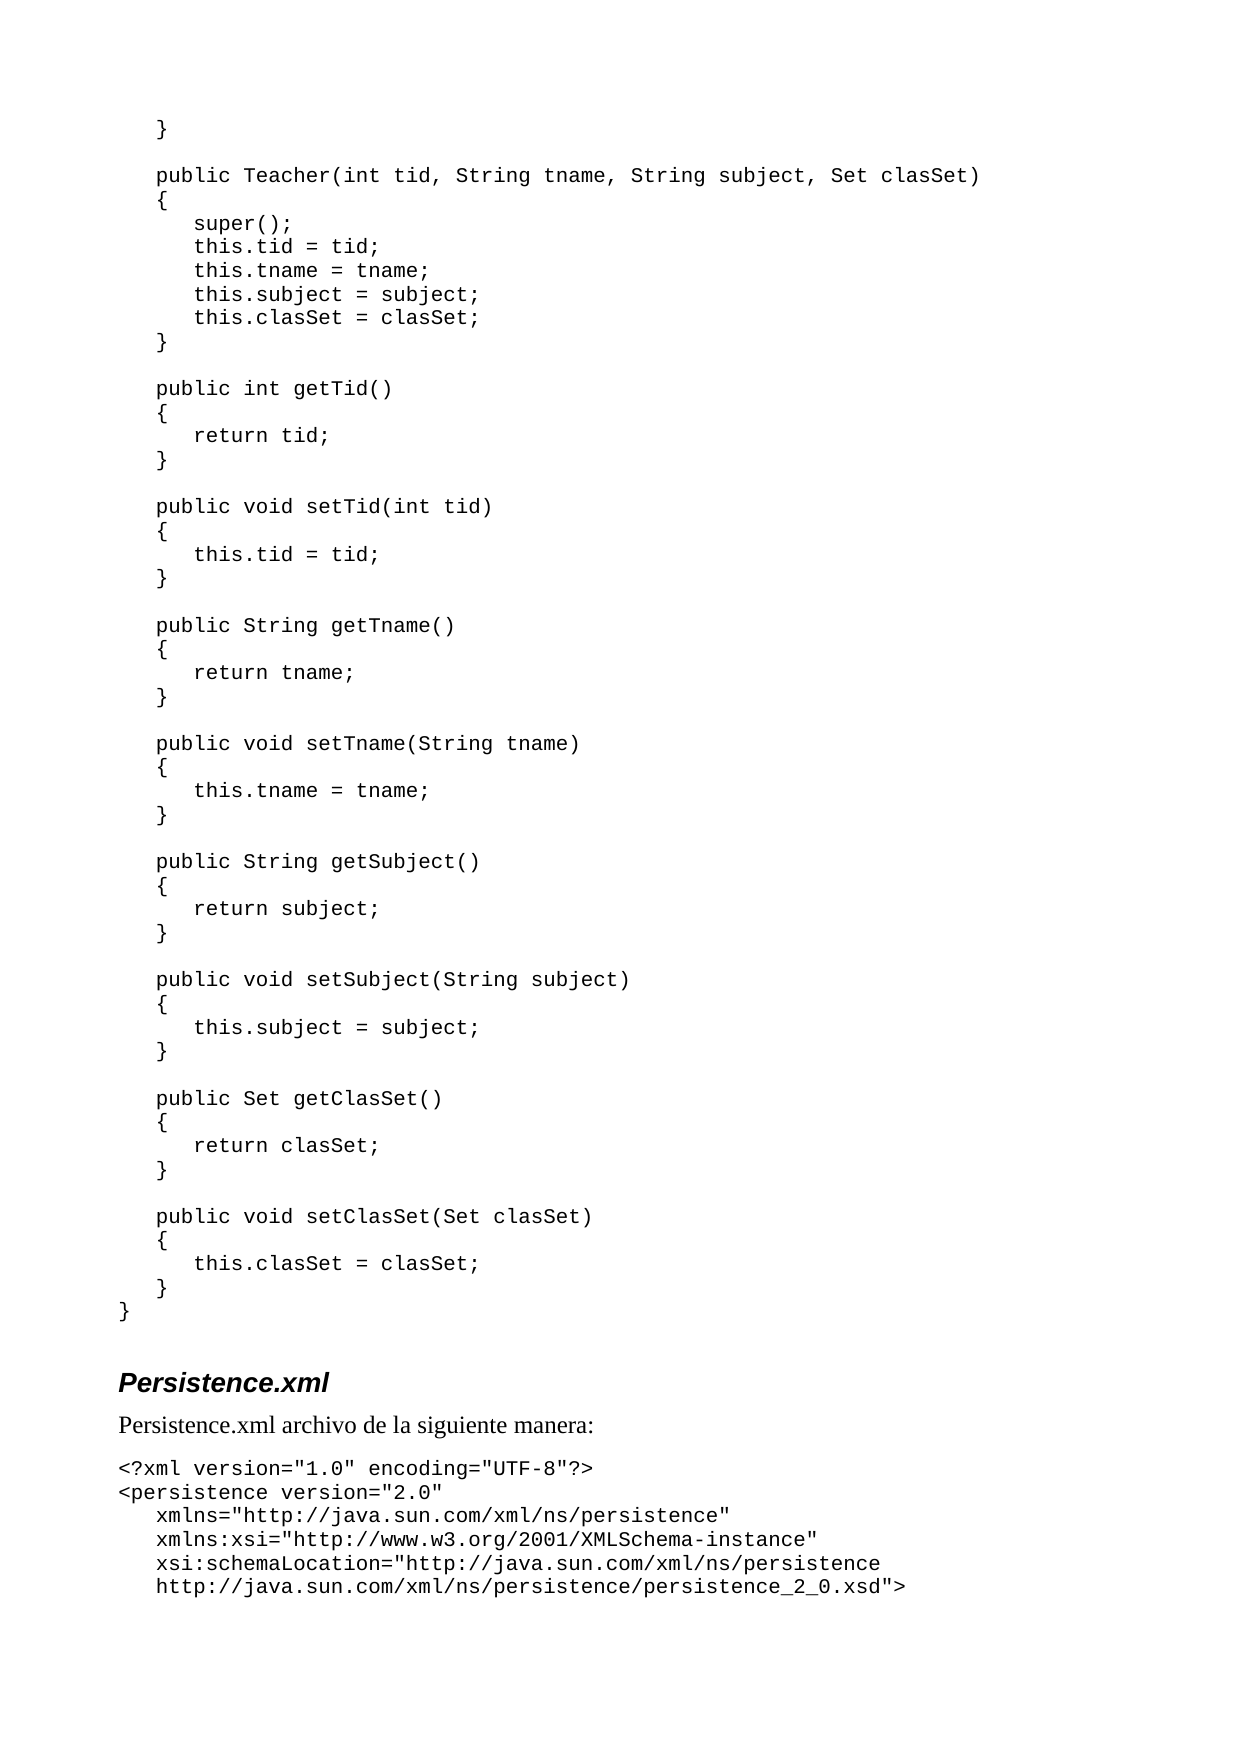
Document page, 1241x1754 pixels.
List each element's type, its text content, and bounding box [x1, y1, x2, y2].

text } [118, 1277, 1122, 1300]
text public Teacher(int tid, String tname, String subject, Set clasSet) [118, 165, 1122, 189]
text <?xml version="1.0" encoding="UTF-8"?> [118, 1458, 1122, 1482]
text public String getSubject() [118, 851, 1122, 875]
text { [118, 757, 1122, 780]
text return tid; [118, 426, 1122, 449]
text <persistence version="2.0" [118, 1482, 1122, 1505]
text } [118, 449, 1122, 473]
text return clasSet; [118, 1135, 1122, 1158]
text this.tname = tname; [118, 260, 1122, 284]
text return tname; [118, 662, 1122, 686]
text { [118, 993, 1122, 1017]
text this.subject = subject; [118, 1017, 1122, 1040]
text public String getTname() [118, 615, 1122, 638]
text http://java.sun.com/xml/ns/persistence/persistence_2_0.xsd"> [118, 1576, 1122, 1600]
text } [118, 1040, 1122, 1064]
text public void setTid(int tid) [118, 496, 1122, 520]
text this.clasSet = clasSet; [118, 1253, 1122, 1277]
text } [118, 686, 1122, 709]
text { [118, 875, 1122, 898]
text xmlns:xsi="http://www.w3.org/2001/XMLSchema-instance" [118, 1529, 1122, 1553]
text { [118, 402, 1122, 426]
text public Set getClasSet() [118, 1088, 1122, 1111]
text this.tid = tid; [118, 236, 1122, 260]
text } [118, 1158, 1122, 1182]
text public void setTname(String tname) [118, 733, 1122, 757]
text xsi:schemaLocation="http://java.sun.com/xml/ns/persistence [118, 1553, 1122, 1576]
text } [118, 331, 1122, 354]
text { [118, 520, 1122, 544]
text { [118, 638, 1122, 662]
text } [118, 922, 1122, 946]
text this.tname = tname; [118, 780, 1122, 804]
text public void setSubject(String subject) [118, 969, 1122, 993]
text this.tid = tid; [118, 544, 1122, 567]
text return subject; [118, 898, 1122, 922]
text public void setClasSet(Set clasSet) [118, 1206, 1122, 1229]
text this.subject = subject; [118, 284, 1122, 307]
text Persistence.xml archivo de la siguiente manera: [118, 1410, 1122, 1439]
text } [118, 804, 1122, 827]
text } [118, 118, 1122, 142]
text } [118, 567, 1122, 591]
text { [118, 1111, 1122, 1135]
text super(); [118, 213, 1122, 236]
text xmlns="http://java.sun.com/xml/ns/persistence" [118, 1505, 1122, 1529]
text public int getTid() [118, 378, 1122, 402]
subtitle Persistence.xml [118, 1366, 1122, 1398]
text { [118, 189, 1122, 213]
text } [118, 1300, 1122, 1324]
text { [118, 1229, 1122, 1253]
text this.clasSet = clasSet; [118, 307, 1122, 331]
